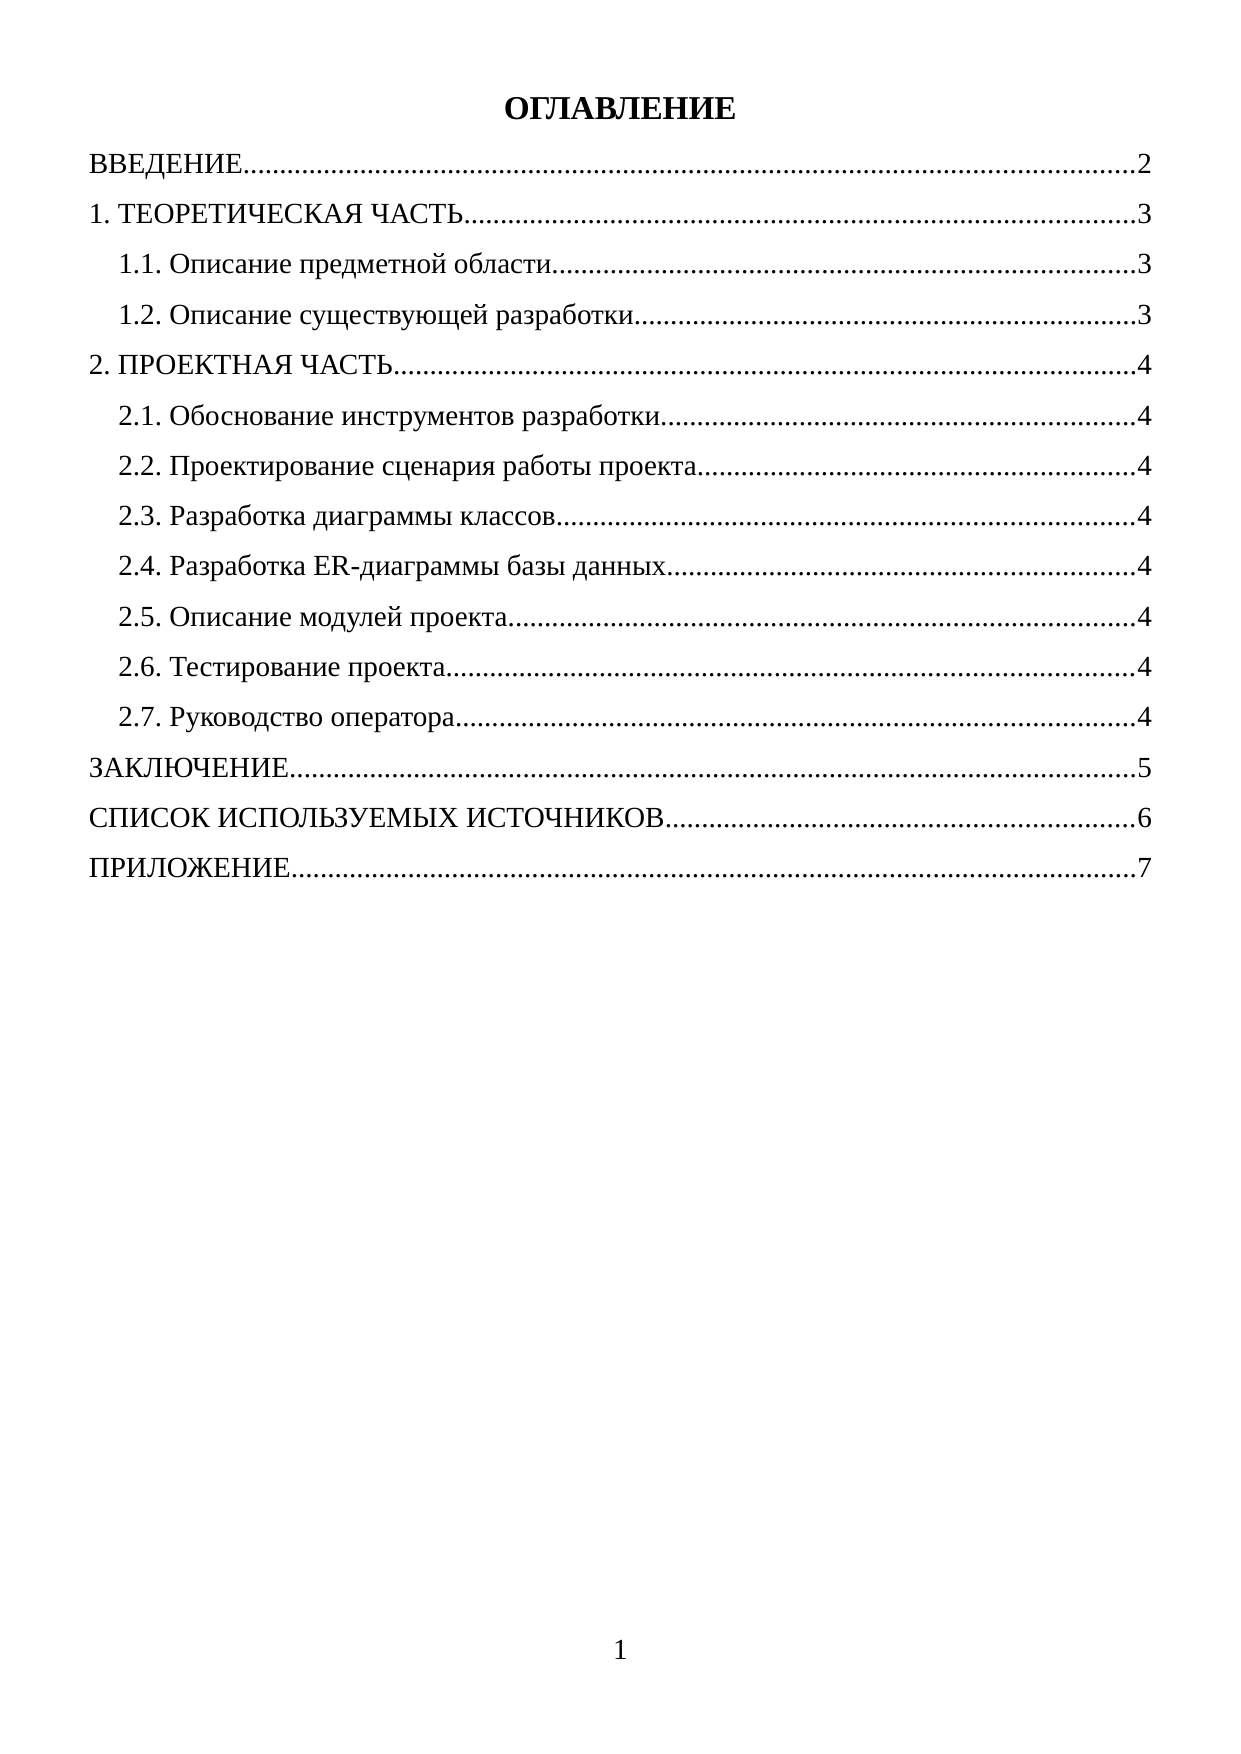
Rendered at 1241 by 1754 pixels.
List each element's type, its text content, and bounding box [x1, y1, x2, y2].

text 1. Теоретическая часть 3 [88, 196, 1152, 230]
text Введение 2 [88, 146, 1152, 179]
text 2.6. Тестирование проекта 4 [118, 649, 1152, 683]
text 1.1. Описание предметной области 3 [118, 247, 1152, 280]
text 1.2. Описание существующей разработки 3 [118, 297, 1152, 331]
text 2.7. Руководство оператора 4 [118, 699, 1152, 733]
text Приложение 7 [88, 850, 1152, 884]
text Список используемых источников 6 [88, 800, 1152, 834]
text Заключение 5 [88, 750, 1152, 783]
subtitle Оглавление [88, 88, 1152, 127]
text 2. Проектная часть 4 [88, 347, 1152, 381]
text 2.3. Разработка диаграммы классов 4 [118, 498, 1152, 532]
text 2.4. Разработка ER-диаграммы базы данных 4 [118, 548, 1152, 582]
text 2.5. Описание модулей проекта 4 [118, 599, 1152, 632]
text 2.2. Проектирование сценария работы проекта 4 [118, 448, 1152, 481]
text 2.1. Обоснование инструментов разработки 4 [118, 398, 1152, 431]
